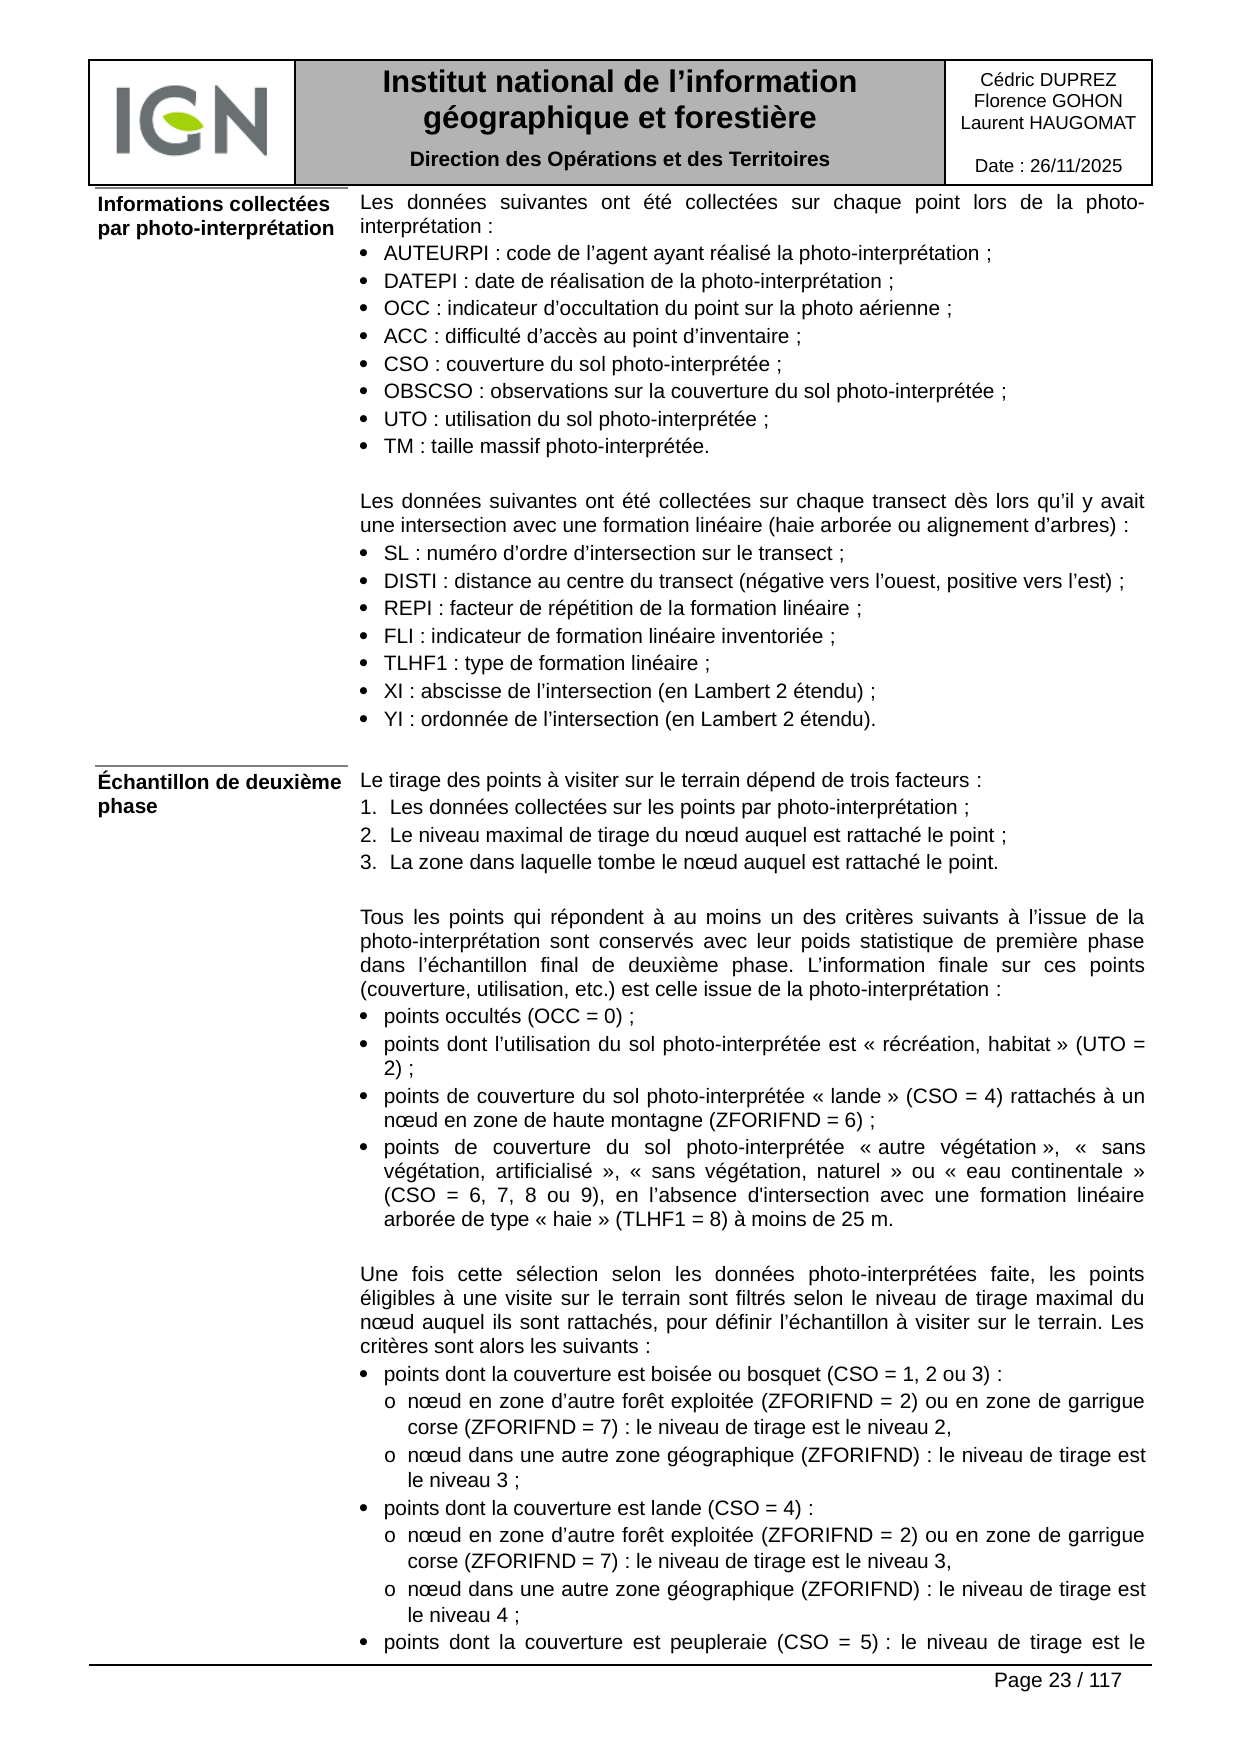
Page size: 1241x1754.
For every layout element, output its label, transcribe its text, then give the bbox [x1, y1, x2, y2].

table_cell Le tirage des points à visiter sur le terrain dépend de trois facteurs : Les données collectées sur les points par photo-interprétation ; Le niveau maximal de tirage du nœud auquel est rattaché le point ; La zone dans laquelle tombe le nœud auquel est rattaché le point. Tous les points qui répondent à au moins un des critères suivants à l’issue de la photo-interprétation sont conservés avec leur poids statistique de première phase dans l’échantillon final de deuxième phase. L’information finale sur ces points (couverture, utilisation, etc.) est celle issue de la photo-interprétation : points occultés (OCC = 0) ; points dont l’utilisation du sol photo-interprétée est « récréation, habitat » (UTO = 2) ; points de couverture du sol photo-interprétée « lande » (CSO = 4) rattachés à un nœud en zone de haute montagne (ZFORIFND = 6) ; points de couverture du sol photo-interprétée « autre végétation », « sans végétation, artificialisé », « sans végétation, naturel » ou « eau continentale » (CSO = 6, 7, 8 ou 9), en l’absence d'intersection avec une formation linéaire arborée de type « haie » (TLHF1 = 8) à moins de 25 m. Une fois cette sélection selon les données photo-interprétées faite, les points éligibles à une visite sur le terrain sont filtrés selon le niveau de tirage maximal du nœud auquel ils sont rattachés, pour définir l’échantillon à visiter sur le terrain. Les critères sont alors les suivants : points dont la couverture est boisée ou bosquet (CSO = 1, 2 ou 3) : nœud en zone d’autre forêt exploitée (ZFORIFND = 2) ou en zone de garrigue corse (ZFORIFND = 7) : le niveau de tirage est le niveau 2, nœud dans une autre zone géographique (ZFORIFND) : le niveau de tirage est le niveau 3 ; points dont la couverture est lande (CSO = 4) : nœud en zone d’autre forêt exploitée (ZFORIFND = 2) ou en zone de garrigue corse (ZFORIFND = 7) : le niveau de tirage est le niveau 3, nœud dans une autre zone géographique (ZFORIFND) : le niveau de tirage est le niveau 4 ; points dont la couverture est peupleraie (CSO = 5) : le niveau de tirage est le niveau 2 ; points ayant une autre couverture (CSO = 6, 7, 8 ou 9), en présence d’une formation linéaire arborée de type « haie » intersectée à moins de 25 m du point : le niveau de tirage est le niveau 4. Cas des points supplémentaires en zone populicole : les points supplémentaires (POI$ > 1) rattachés à un nœud en zone populicole (ZPOP = 2) sont exclus de l'échantillon de deuxième phase s'ils n'ont pas une couverture photo-interprétée « peupleraie » (CSO = 5). Tous les points retenus pour une visite sur le terrain après application de ce filtre sur le niveau de tirage sont ajoutés à l’échantillon final de deuxième phase. Leur poids statistique initial (cf ci-après) est égal à 2 élevé à la puissance (niveau de tirage – 1) et divisé, dans les deux cas suivants, par le nombre de points photo-interprétés (non occultés) rattachés au même nœud : points dont la couverture est boisée ou bosquet (CSO = 1, 2 ou 3) ou lande (CSO = 4) en zone de montagne (ZFORIFND = 3 ou 6) ; points dont la couverture est peupleraie (CSO = 5) en zone populicole (ZPOP = 2), [354, 764, 1152, 1660]
picture [91, 62, 293, 180]
table_cell Échantillon de deuxième phase [89, 764, 354, 1660]
table_cell Informations collectées par photo-interprétation [89, 186, 354, 764]
table_cell Les données suivantes ont été collectées sur chaque point lors de la photo-interprétation : AUTEURPI : code de l’agent ayant réalisé la photo-interprétation ; DATEPI : date de réalisation de la photo-interprétation ; OCC : indicateur d’occultation du point sur la photo aérienne ; ACC : difficulté d’accès au point d’inventaire ; CSO : couverture du sol photo-interprétée ; OBSCSO : observations sur la couverture du sol photo-interprétée ; UTO : utilisation du sol photo-interprétée ; TM : taille massif photo-interprétée. Les données suivantes ont été collectées sur chaque transect dès lors qu’il y avait une intersection avec une formation linéaire (haie arborée ou alignement d’arbres) : SL : numéro d’ordre d’intersection sur le transect ; DISTI : distance au centre du transect (négative vers l’ouest, positive vers l’est) ; REPI : facteur de répétition de la formation linéaire ; FLI : indicateur de formation linéaire inventoriée ; TLHF1 : type de formation linéaire ; XI : abscisse de l’intersection (en Lambert 2 étendu) ; YI : ordonnée de l’intersection (en Lambert 2 étendu). [354, 186, 1152, 764]
